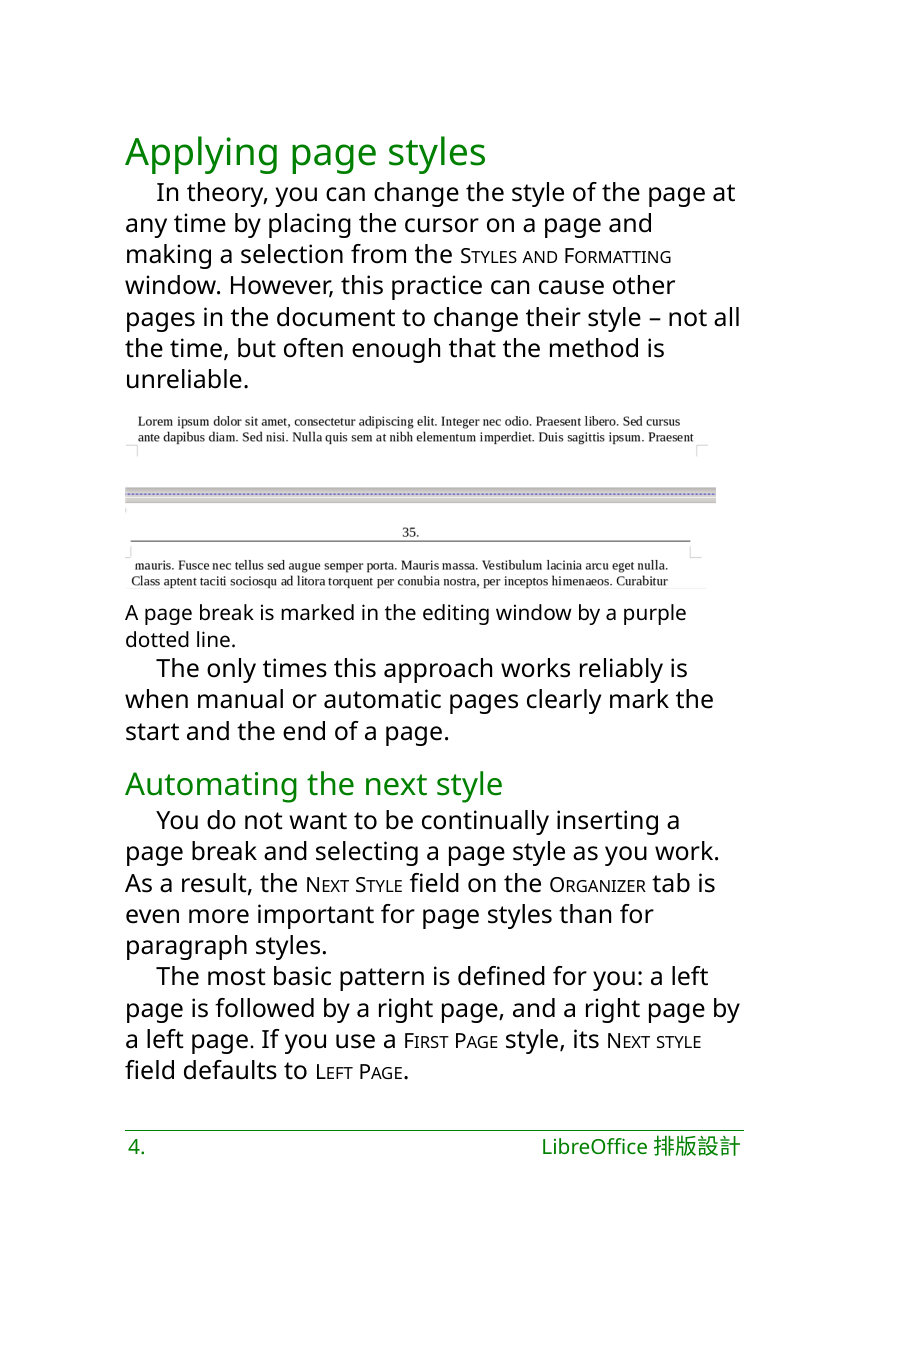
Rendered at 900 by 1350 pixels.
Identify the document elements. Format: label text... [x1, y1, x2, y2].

subtitle Automating the next style [125, 762, 744, 804]
table_cell A page break is marked in the editing window by a purple dotted line. [125, 591, 744, 653]
subtitle Applying page styles [125, 125, 744, 176]
text The only times this approach works reliably is when manual or automatic pages clearly mark the start and the end of a page. [125, 653, 744, 746]
table_header [716, 410, 744, 588]
text In theory, you can change the style of the page at any time by placing the cursor on a page and making a selection from the Styles and Formatting window. However, this practice can cause other pages in the document to change their style – not all the time, but often enough that the method is unreliable. [125, 176, 744, 395]
picture [125, 410, 716, 589]
text You do not want to be continually inserting a page break and selecting a page style as you work. As a result, the Next Style field on the Organizer tab is even more important for page styles than for paragraph styles. [125, 804, 744, 961]
text The most basic pattern is defined for you: a left page is followed by a right page, and a right page by a left page. If you use a First Page style, its Next style field defaults to Left Page. [125, 961, 744, 1086]
